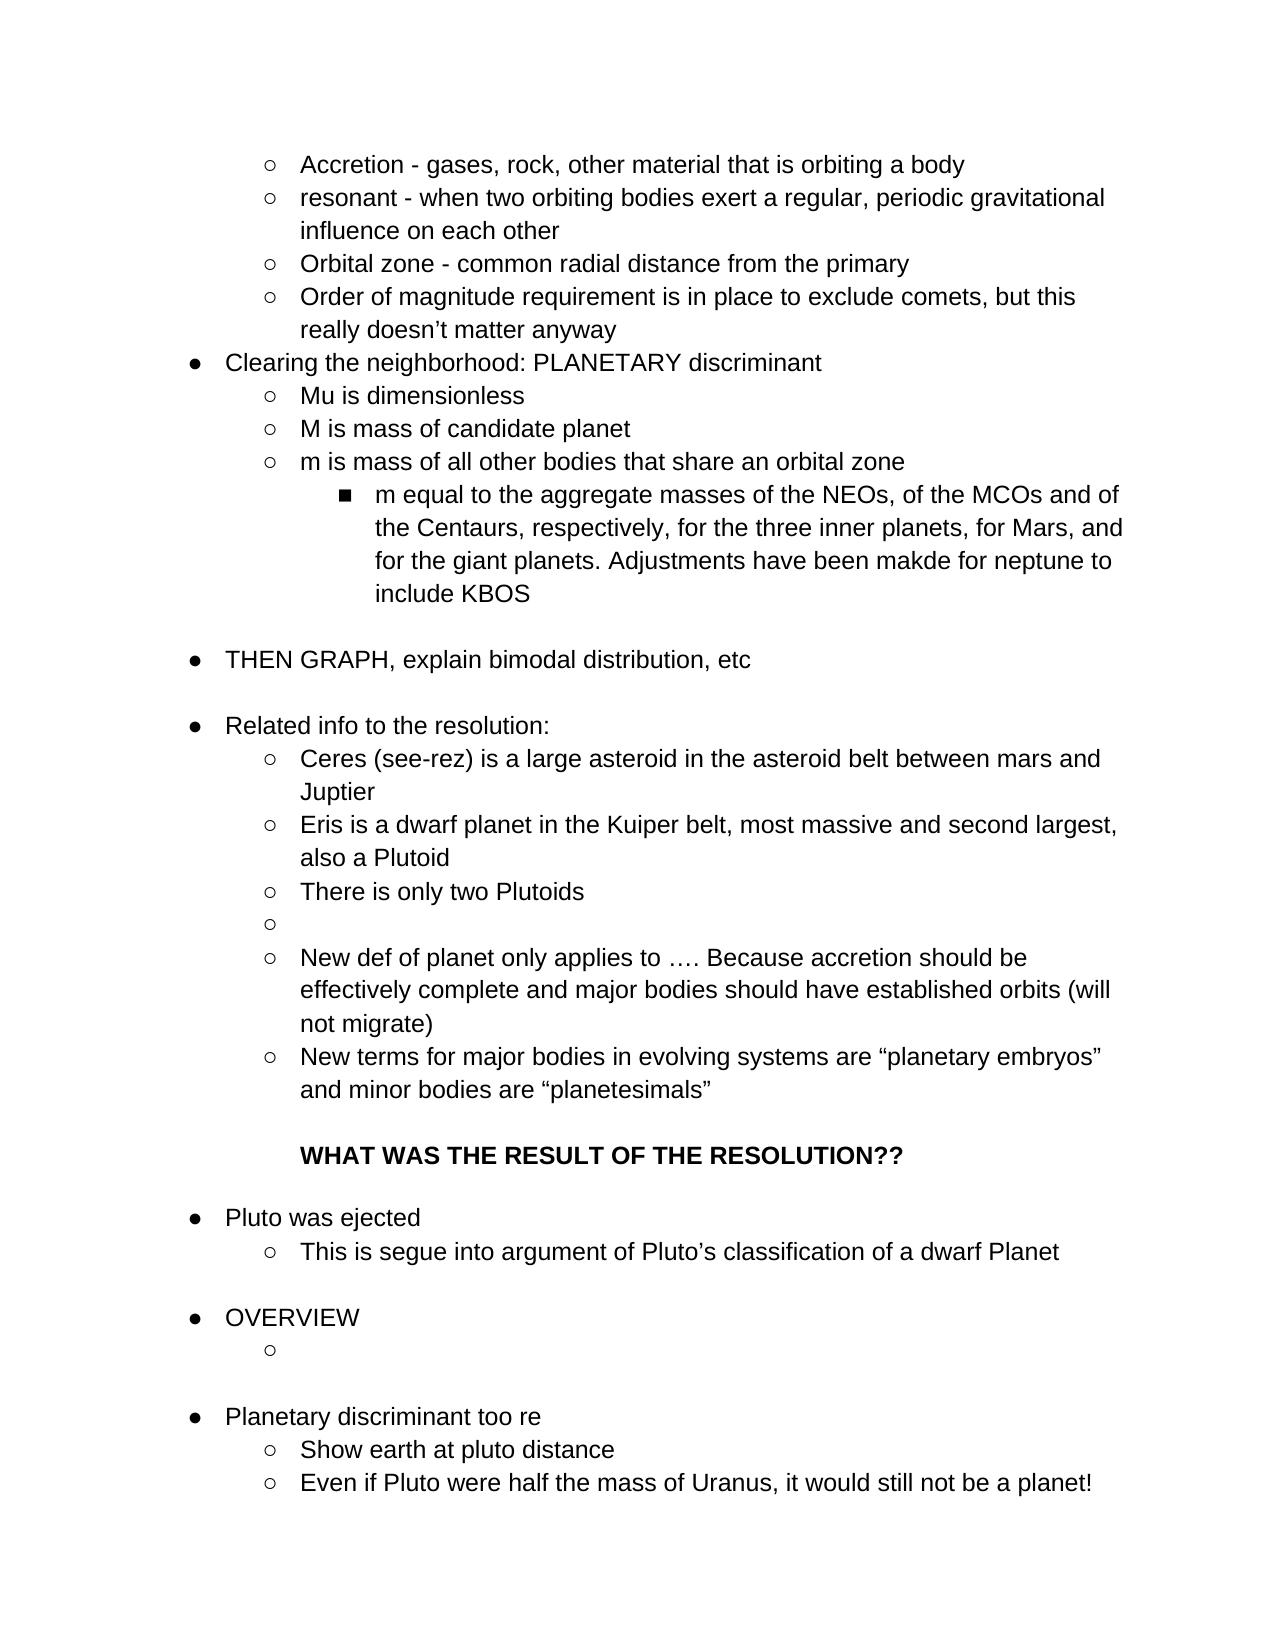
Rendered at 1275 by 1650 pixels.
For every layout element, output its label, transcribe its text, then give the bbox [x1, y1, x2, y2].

list New def of planet only applies to …. Because accretion should be effectively complete and major bodies should have established orbits (will not migrate) [262, 942, 1125, 1037]
list m is mass of all other bodies that share an orbital zone [262, 447, 1125, 476]
list Order of magnitude requirement is in place to exclude comets, but this really doesn’t matter anyway [262, 282, 1125, 344]
list M is mass of candidate planet [262, 414, 1125, 443]
list Mu is dimensionless [262, 381, 1125, 410]
list This is segue into argument of Pluto’s classification of a dwarf Planet [262, 1236, 1125, 1298]
list Eris is a dwarf planet in the Kuiper belt, most massive and second largest, also a Plutoid [262, 810, 1125, 872]
list Planetary discriminant too re [187, 1402, 1125, 1430]
list Ceres (see-rez) is a large asteroid in the asteroid belt between mars and Juptier [262, 744, 1125, 806]
list Clearing the neighborhood: PLANETARY discriminant [187, 348, 1125, 377]
list New terms for major bodies in evolving systems are “planetary embryos” and minor bodies are “planetesimals” WHAT WAS THE RESULT OF THE RESOLUTION?? [262, 1042, 1125, 1199]
list resonant - when two orbiting bodies exert a regular, periodic gravitational influence on each other [262, 183, 1125, 245]
list Even if Pluto were half the mass of Uranus, it would still not be a planet! [262, 1468, 1125, 1496]
list There is only two Plutoids [262, 876, 1125, 905]
list Orbital zone - common radial distance from the primary [262, 249, 1125, 278]
list Related info to the resolution: [187, 711, 1125, 740]
list Accretion - gases, rock, other material that is orbiting a body [262, 150, 1125, 179]
list Show earth at pluto distance [262, 1434, 1125, 1463]
list THEN GRAPH, explain bimodal distribution, etc [187, 645, 1125, 707]
list m equal to the aggregate masses of the NEOs, of the MCOs and of the Centaurs, respectively, for the three inner planets, for Mars, and for the giant planets. Adjustments have been makde for neptune to include KBOS [337, 480, 1125, 641]
list Pluto was ejected [187, 1203, 1125, 1232]
list OVERVIEW [187, 1302, 1125, 1331]
